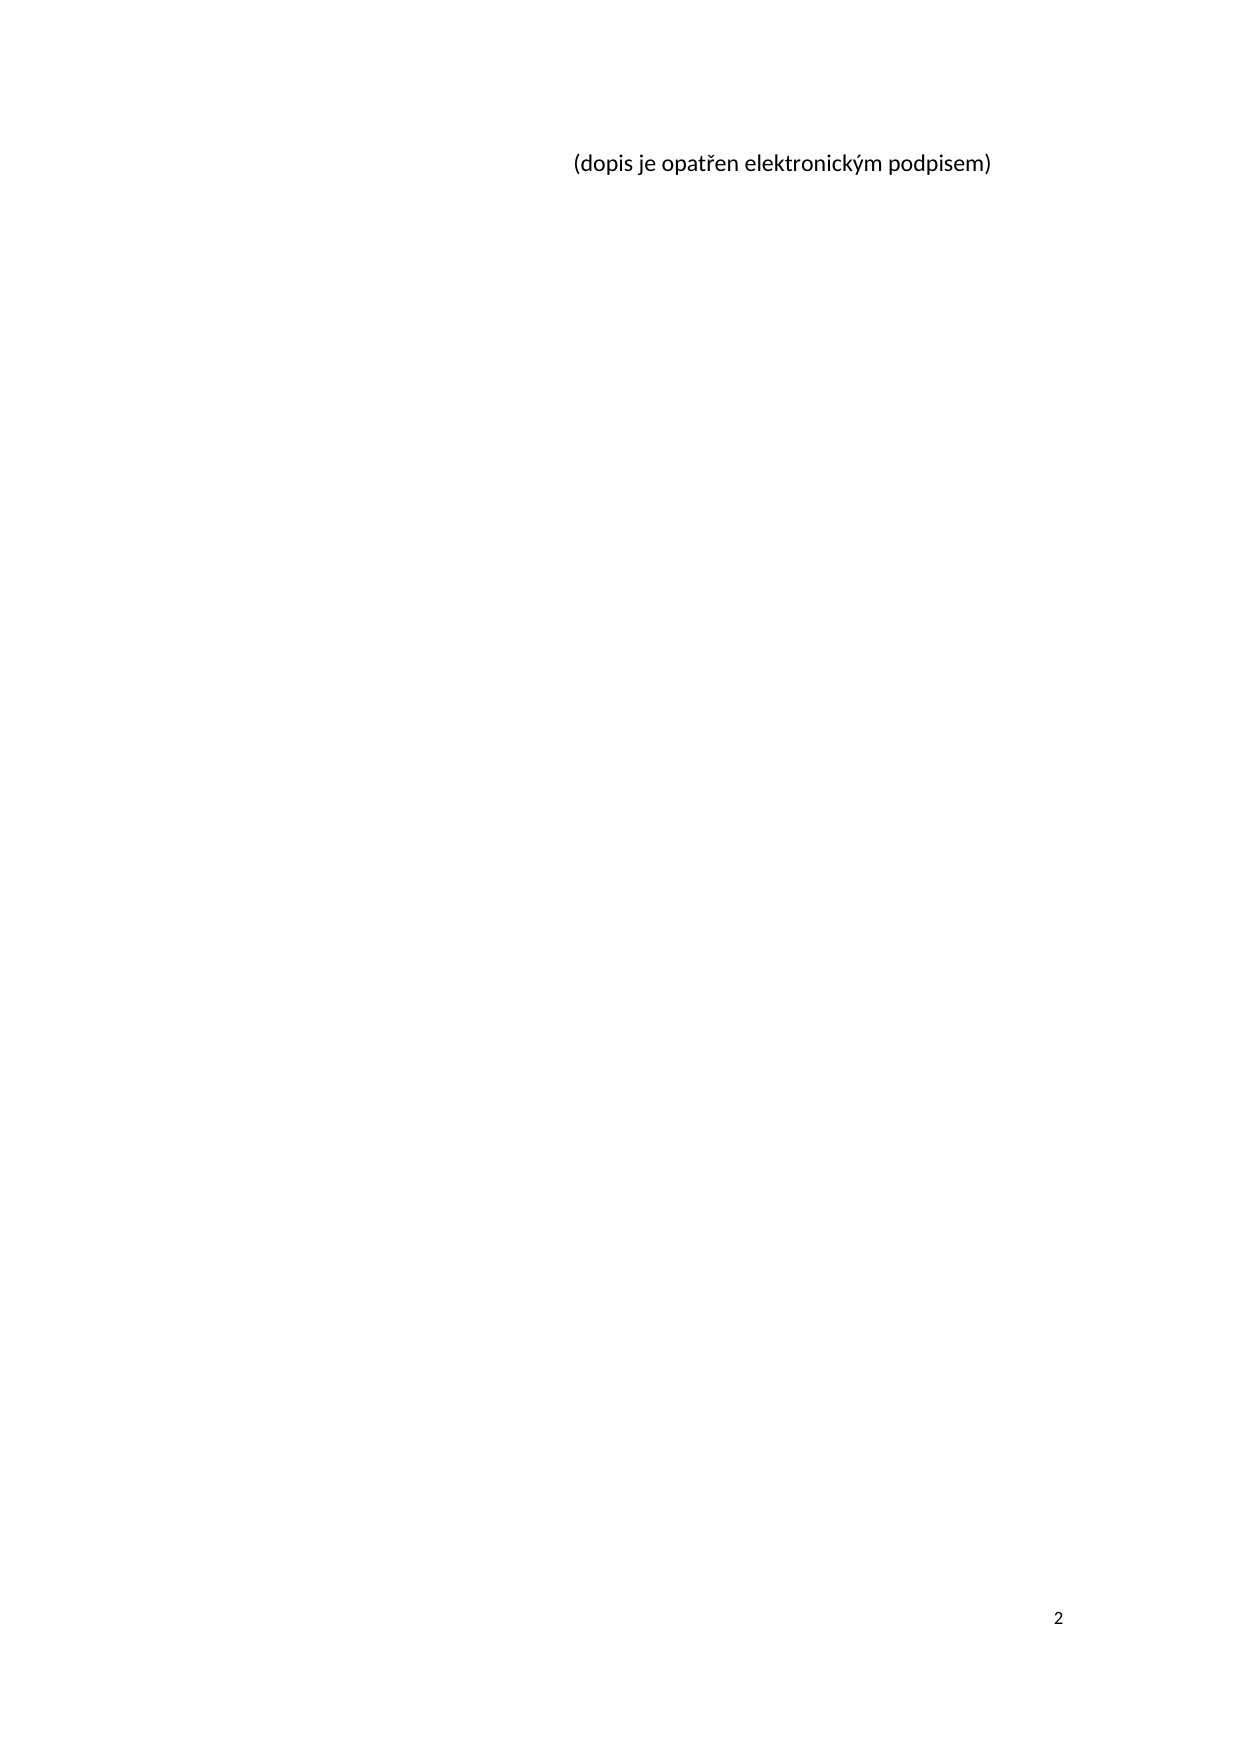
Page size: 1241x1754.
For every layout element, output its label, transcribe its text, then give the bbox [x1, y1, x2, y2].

text (dopis je opatřen elektronickým podpisem) [502, 148, 1063, 177]
